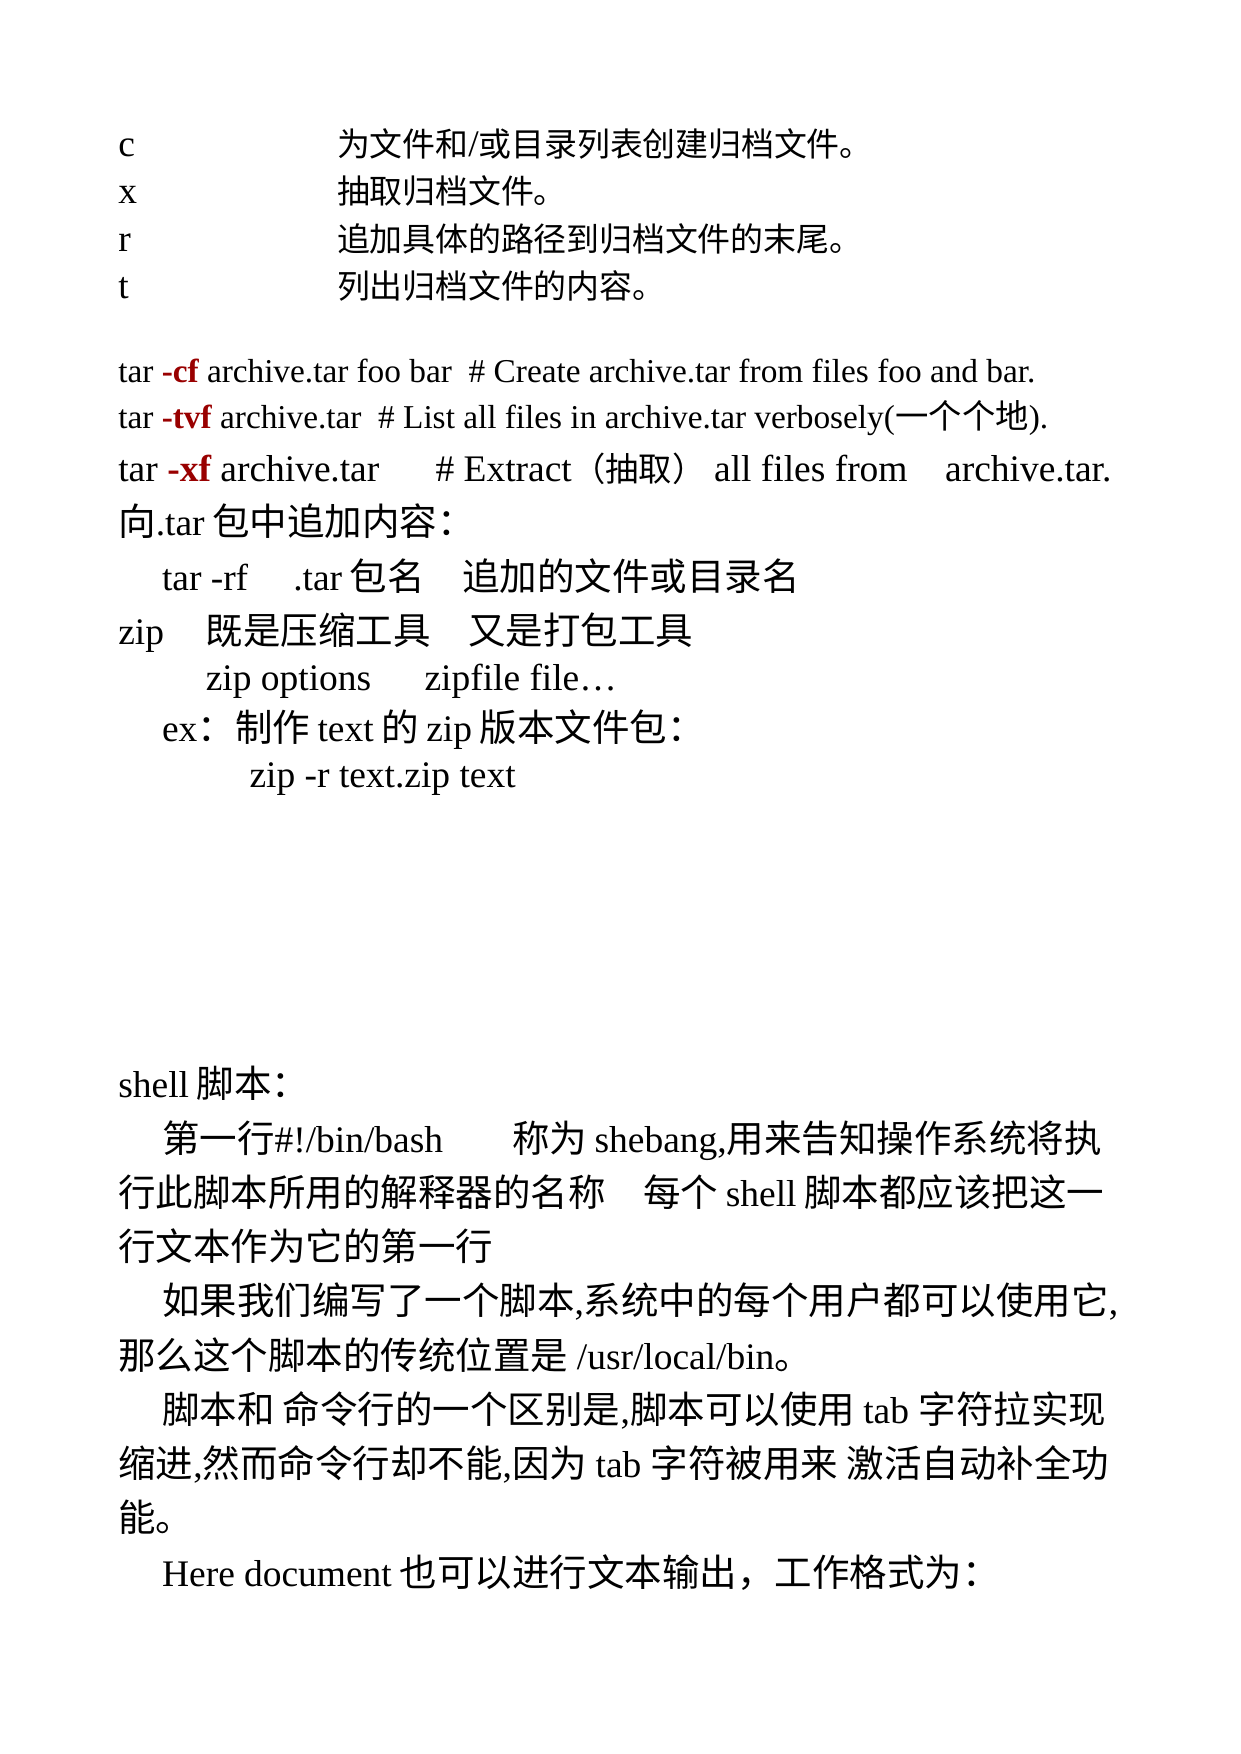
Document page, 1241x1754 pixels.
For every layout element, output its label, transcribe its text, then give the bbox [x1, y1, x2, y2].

text 向.tar包中追加内容： [118, 492, 1122, 546]
text x 抽取归档文件。 [118, 166, 1122, 213]
text tar -rf .tar包名 追加的文件或目录名 [118, 546, 1122, 601]
text shell脚本： [118, 1054, 1122, 1108]
text tar -xf archive.tar # Extract（抽取） all files from archive.tar. [118, 438, 1122, 492]
text tar -cf archive.tar foo bar # Create archive.tar from files foo and bar. [118, 351, 1122, 389]
text Here document也可以进行文本输出，工作格式为： [118, 1543, 1122, 1597]
text r 追加具体的路径到归档文件的末尾。 [118, 213, 1122, 261]
text zip -r text.zip text [118, 752, 1122, 795]
text tar -tvf archive.tar # List all files in archive.tar verbosely(一个个地). [118, 389, 1122, 438]
text t 列出归档文件的内容。 [118, 261, 1122, 308]
text zip options zipfile file… [118, 655, 1122, 698]
text ex：制作text的zip版本文件包： [118, 698, 1122, 752]
text c 为文件和/或目录列表创建归档文件。 [118, 118, 1122, 166]
text 如果我们编写了一个脚本,系统中的每个用户都可以使用它, [118, 1271, 1122, 1326]
text 脚本和 命令行的一个区别是,脚本可以使用 tab 字符拉实现缩进,然而命令行却不能,因为 tab 字符被用来 激活自动补全功能。 [118, 1380, 1122, 1543]
text 那么这个脚本的传统位置是 /usr/local/bin。 [118, 1326, 1122, 1380]
text zip 既是压缩工具 又是打包工具 [118, 601, 1122, 655]
text 第一行#!/bin/bash 称为shebang,用来告知操作系统将执行此脚本所用的解释器的名称 每个shell脚本都应该把这一行文本作为它的第一行 [118, 1108, 1122, 1271]
